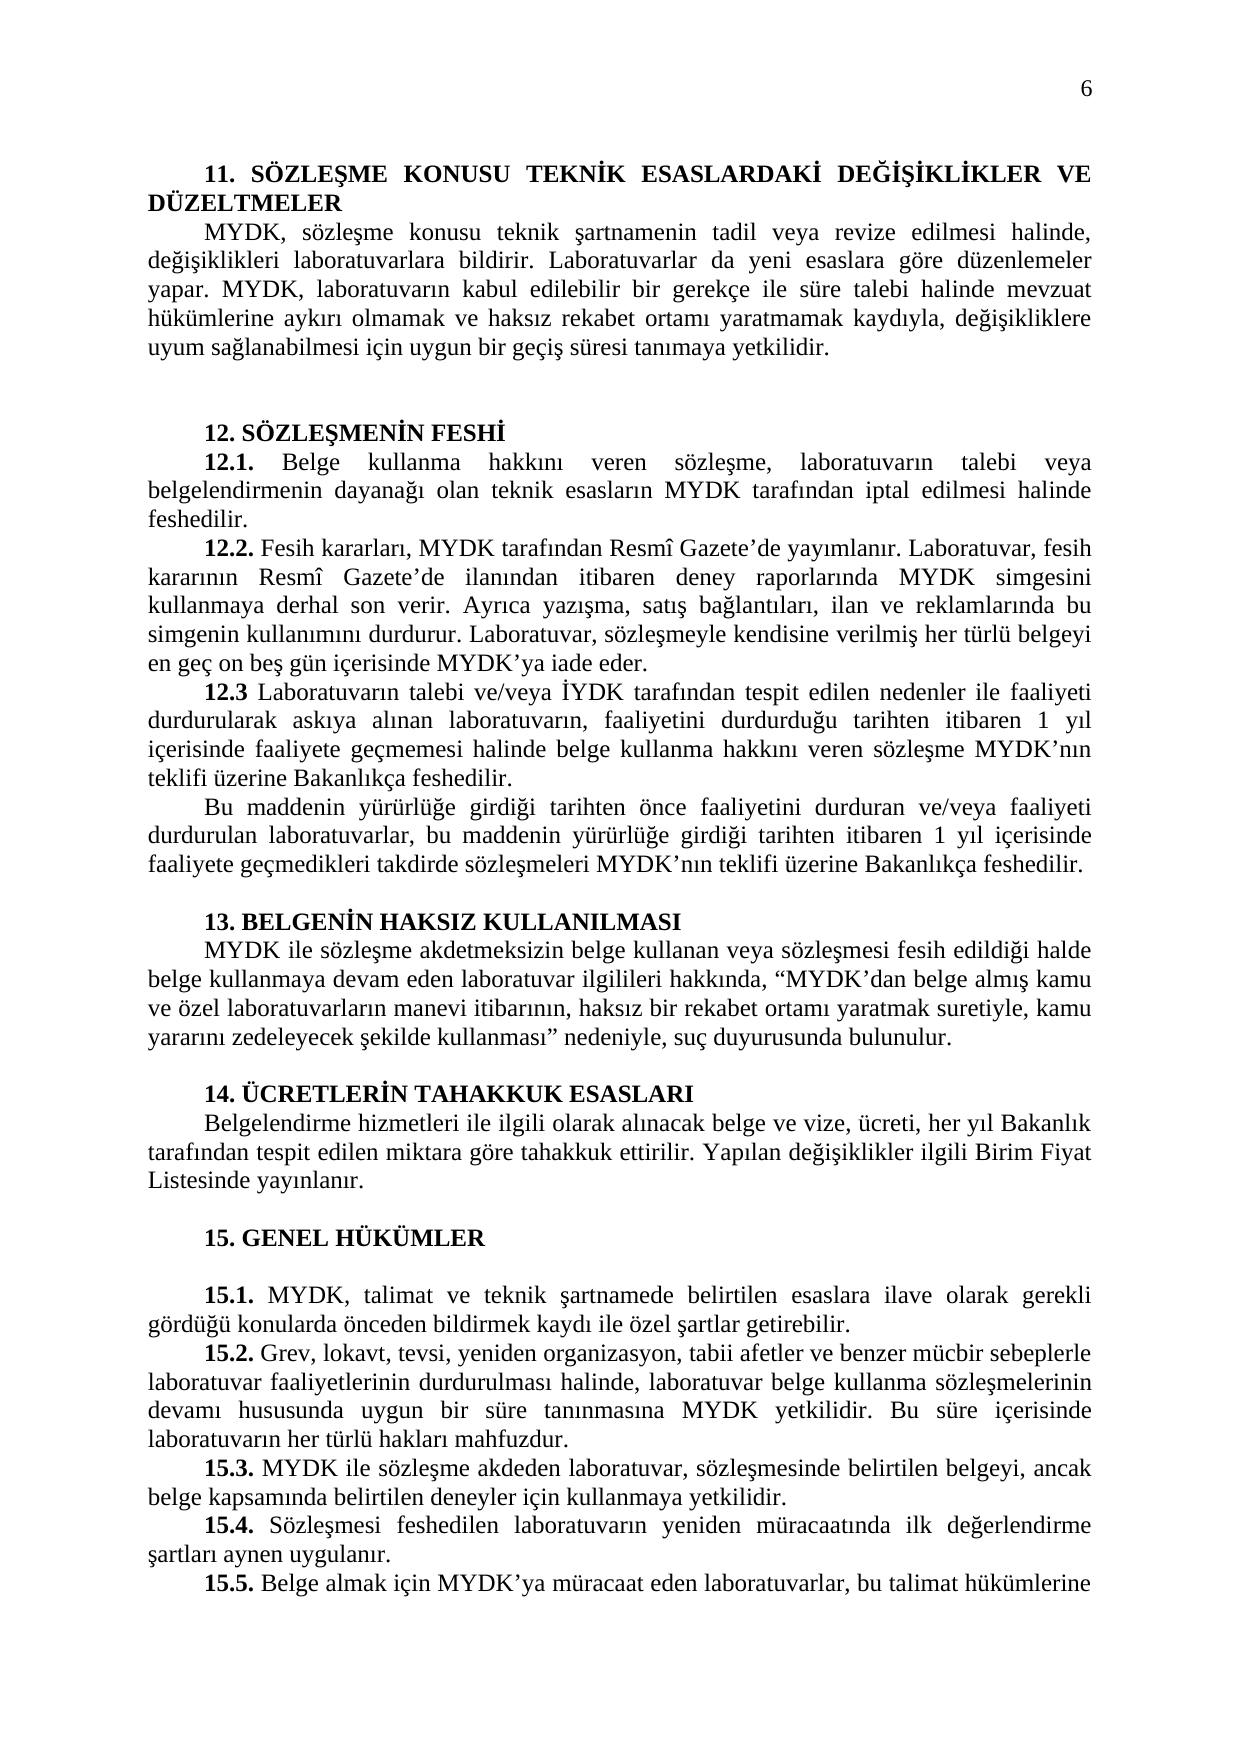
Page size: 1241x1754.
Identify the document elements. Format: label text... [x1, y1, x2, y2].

text Bu maddenin yürürlüğe girdiği tarihten önce faaliyetini durduran ve/veya faaliyeti durdurulan laboratuvarlar, bu maddenin yürürlüğe girdiği tarihten itibaren 1 yıl içerisinde faaliyete geçmedikleri takdirde sözleşmeleri MYDK’nın teklifi üzerine Bakanlıkça feshedilir. [148, 792, 1092, 878]
text 15.1. MYDK, talimat ve teknik şartnamede belirtilen esaslara ilave olarak gerekli gördüğü konularda önceden bildirmek kaydı ile özel şartlar getirebilir. [148, 1280, 1092, 1338]
text MYDK, sözleşme konusu teknik şartnamenin tadil veya revize edilmesi halinde, değişiklikleri laboratuvarlara bildirir. Laboratuvarlar da yeni esaslara göre düzenlemeler yapar. MYDK, laboratuvarın kabul edilebilir bir gerekçe ile süre talebi halinde mevzuat hükümlerine aykırı olmamak ve haksız rekabet ortamı yaratmamak kaydıyla, değişikliklere uyum sağlanabilmesi için uygun bir geçiş süresi tanımaya yetkilidir. [148, 217, 1092, 360]
text 13. Belgenin Haksız Kullanılması [148, 907, 1092, 935]
text 15.2. Grev, lokavt, tevsi, yeniden organizasyon, tabii afetler ve benzer mücbir sebeplerle laboratuvar faaliyetlerinin durdurulması halinde, laboratuvar belge kullanma sözleşmelerinin devamı hususunda uygun bir süre tanınmasına MYDK yetkilidir. Bu süre içerisinde laboratuvarın her türlü hakları mahfuzdur. [148, 1338, 1092, 1453]
text 12.3 Laboratuvarın talebi ve/veya İYDK tarafından tespit edilen nedenler ile faaliyeti durdurularak askıya alınan laboratuvarın, faaliyetini durdurduğu tarihten itibaren 1 yıl içerisinde faaliyete geçmemesi halinde belge kullanma hakkını veren sözleşme MYDK’nın teklifi üzerine Bakanlıkça feshedilir. [148, 677, 1092, 792]
text 15. Genel HükümleR [148, 1223, 1092, 1252]
text 15.4. Sözleşmesi feshedilen laboratuvarın yeniden müracaatında ilk değerlendirme şartları aynen uygulanır. [148, 1510, 1092, 1568]
text MYDK ile sözleşme akdetmeksizin belge kullanan veya sözleşmesi fesih edildiği halde belge kullanmaya devam eden laboratuvar ilgilileri hakkında, “MYDK’dan belge almış kamu ve özel laboratuvarların manevi itibarının, haksız bir rekabet ortamı yaratmak suretiyle, kamu yararını zedeleyecek şekilde kullanması” nedeniyle, suç duyurusunda bulunulur. [148, 935, 1092, 1050]
text 15.5. Belge almak için MYDK’ya müracaat eden laboratuvarlar, bu talimat hükümlerine [148, 1568, 1092, 1597]
text 12. Sözleşmenin Feshi [148, 418, 1092, 447]
text 11. Sözleşme Konusu Teknik Esaslardaki Değişiklikler ve Düzeltmeler [148, 159, 1092, 217]
text 14. Ücretlerin Tahakkuk Esasları [148, 1079, 1092, 1108]
text Belgelendirme hizmetleri ile ilgili olarak alınacak belge ve vize, ücreti, her yıl Bakanlık tarafından tespit edilen miktara göre tahakkuk ettirilir. Yapılan değişiklikler ilgili Birim Fiyat Listesinde yayınlanır. [148, 1108, 1092, 1194]
text 15.3. MYDK ile sözleşme akdeden laboratuvar, sözleşmesinde belirtilen belgeyi, ancak belge kapsamında belirtilen deneyler için kullanmaya yetkilidir. [148, 1453, 1092, 1510]
text 12.1. Belge kullanma hakkını veren sözleşme, laboratuvarın talebi veya belgelendirmenin dayanağı olan teknik esasların MYDK tarafından iptal edilmesi halinde feshedilir. [148, 447, 1092, 533]
text 12.2. Fesih kararları, MYDK tarafından Resmî Gazete’de yayımlanır. Laboratuvar, fesih kararının Resmî Gazete’de ilanından itibaren deney raporlarında MYDK simgesini kullanmaya derhal son verir. Ayrıca yazışma, satış bağlantıları, ilan ve reklamlarında bu simgenin kullanımını durdurur. Laboratuvar, sözleşmeyle kendisine verilmiş her türlü belgeyi en geç on beş gün içerisinde MYDK’ya iade eder. [148, 533, 1092, 677]
